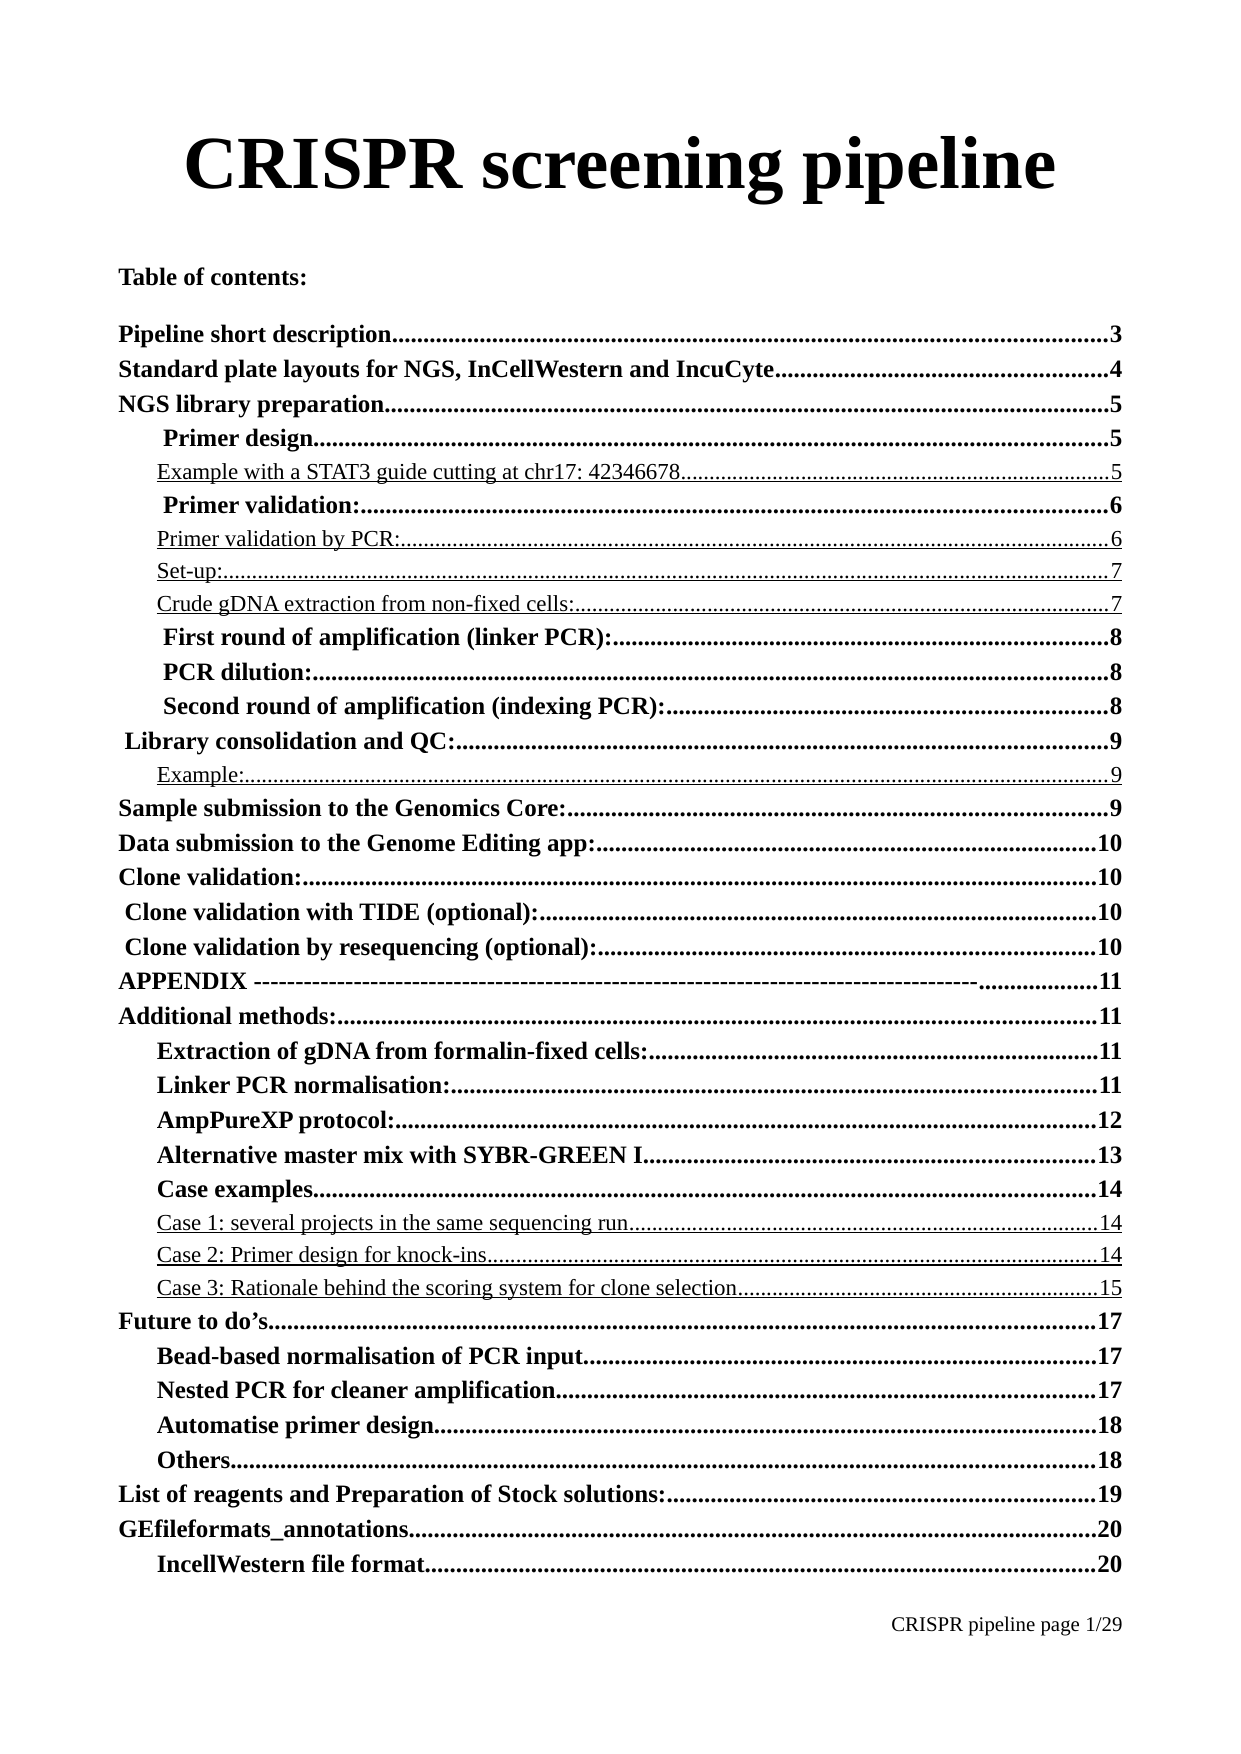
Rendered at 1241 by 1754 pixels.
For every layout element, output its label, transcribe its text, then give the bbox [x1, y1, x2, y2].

title Case examples 14 [157, 1174, 1122, 1203]
title Alternative master mix with SYBR-GREEN I 13 [157, 1140, 1122, 1169]
title Library consolidation and QC: 9 [118, 726, 1122, 755]
title Others. 18 [157, 1445, 1122, 1474]
text CRISPR screening pipeline [118, 118, 1122, 204]
title Data submission to the Genome Editing app: 10 [118, 828, 1122, 856]
title Bead-based normalisation of PCR input. 17 [157, 1341, 1122, 1369]
title Primer validation: 6 [157, 490, 1122, 519]
title APPENDIX --------------------------------------------------------------------------------------- 11 [118, 966, 1122, 995]
title Additional methods: 11 [118, 1001, 1122, 1030]
title Crude gDNA extraction from non-fixed cells: 7 [157, 590, 1122, 613]
title Clone validation by resequencing (optional): 10 [118, 932, 1122, 961]
title Standard plate layouts for NGS, InCellWestern and IncuCyte 4 [118, 354, 1122, 383]
title Linker PCR normalisation: 11 [157, 1071, 1122, 1099]
title Clone validation: 10 [118, 862, 1122, 891]
title Set-up: 7 [157, 557, 1122, 580]
title Future to do’s 17 [118, 1306, 1122, 1335]
title Extraction of gDNA from formalin-fixed cells: 11 [157, 1036, 1122, 1064]
title Example with a STAT3 guide cutting at chr17: 42346678 5 [157, 458, 1122, 481]
title First round of amplification (linker PCR): 8 [157, 622, 1122, 651]
title Second round of amplification (indexing PCR): 8 [157, 691, 1122, 720]
title PCR dilution: 8 [157, 657, 1122, 685]
title GEfileformats_annotations 20 [118, 1514, 1122, 1543]
title Sample submission to the Genomics Core: 9 [118, 793, 1122, 822]
title Nested PCR for cleaner amplification. 17 [157, 1376, 1122, 1404]
title NGS library preparation 5 [118, 389, 1122, 417]
title Clone validation with TIDE (optional): 10 [118, 897, 1122, 926]
text Table of contents: [118, 262, 1122, 291]
title Primer design 5 [157, 423, 1122, 452]
title AmpPureXP protocol: 12 [157, 1105, 1122, 1134]
title Case 3: Rationale behind the scoring system for clone selection 15 [157, 1274, 1122, 1297]
title Primer validation by PCR: 6 [157, 525, 1122, 548]
title IncellWestern file format 20 [157, 1549, 1122, 1578]
title Automatise primer design. 18 [157, 1410, 1122, 1439]
title Case 2: Primer design for knock-ins 14 [157, 1242, 1122, 1264]
title Pipeline short description 3 [118, 319, 1122, 348]
title List of reagents and Preparation of Stock solutions: 19 [118, 1479, 1122, 1508]
title Example: 9 [157, 761, 1122, 784]
title Case 1: several projects in the same sequencing run 14 [157, 1209, 1122, 1232]
